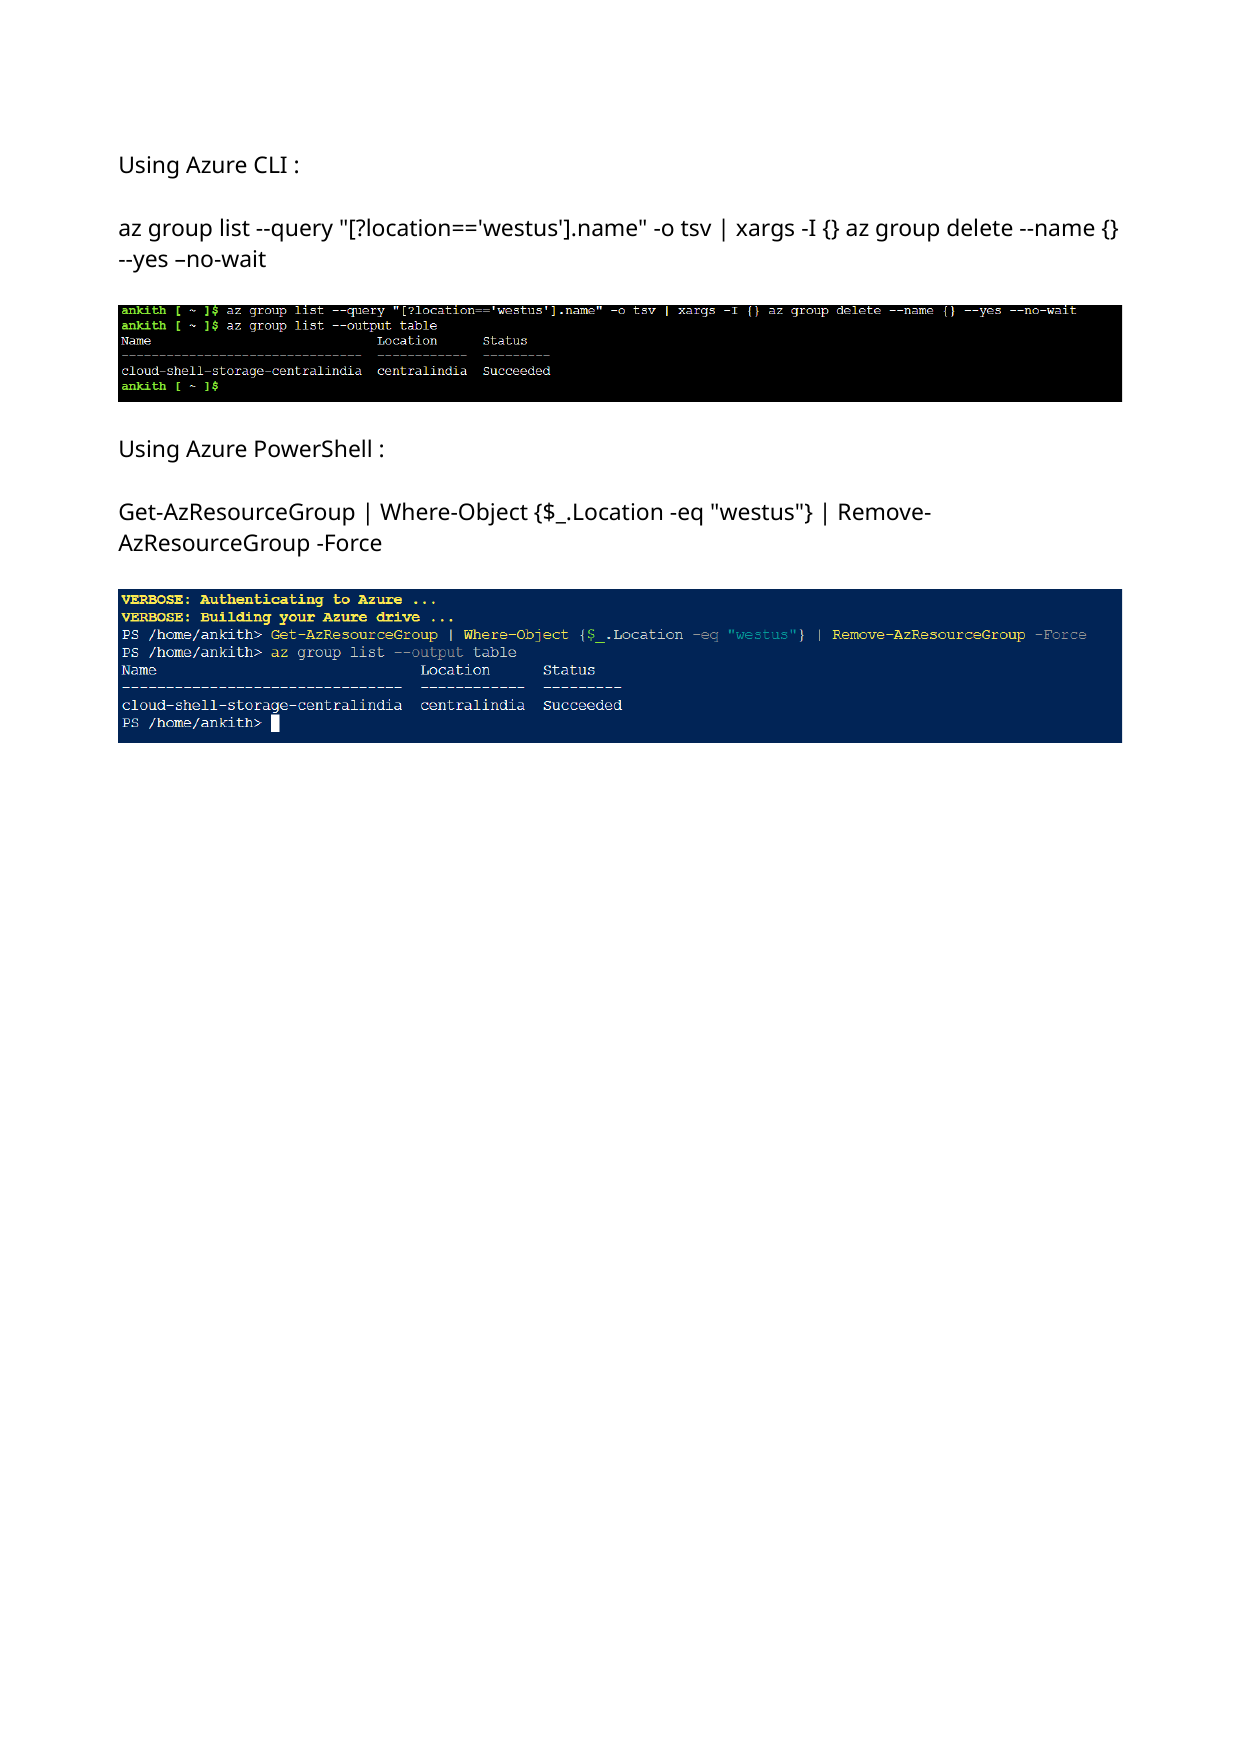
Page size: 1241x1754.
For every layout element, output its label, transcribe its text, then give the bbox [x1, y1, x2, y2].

picture [118, 589, 1123, 743]
text az group list --query "[?location=='westus'].name" -o tsv | xargs -I {} az group delete --name {} --yes –no-wait [118, 212, 1122, 274]
text Using Azure PowerShell : [118, 433, 1122, 464]
text Get-AzResourceGroup | Where-Object {$_.Location -eq "westus"} | Remove-AzResourceGroup -Force [118, 496, 1122, 558]
text Using Azure CLI : [118, 149, 1122, 181]
picture [118, 305, 1123, 402]
